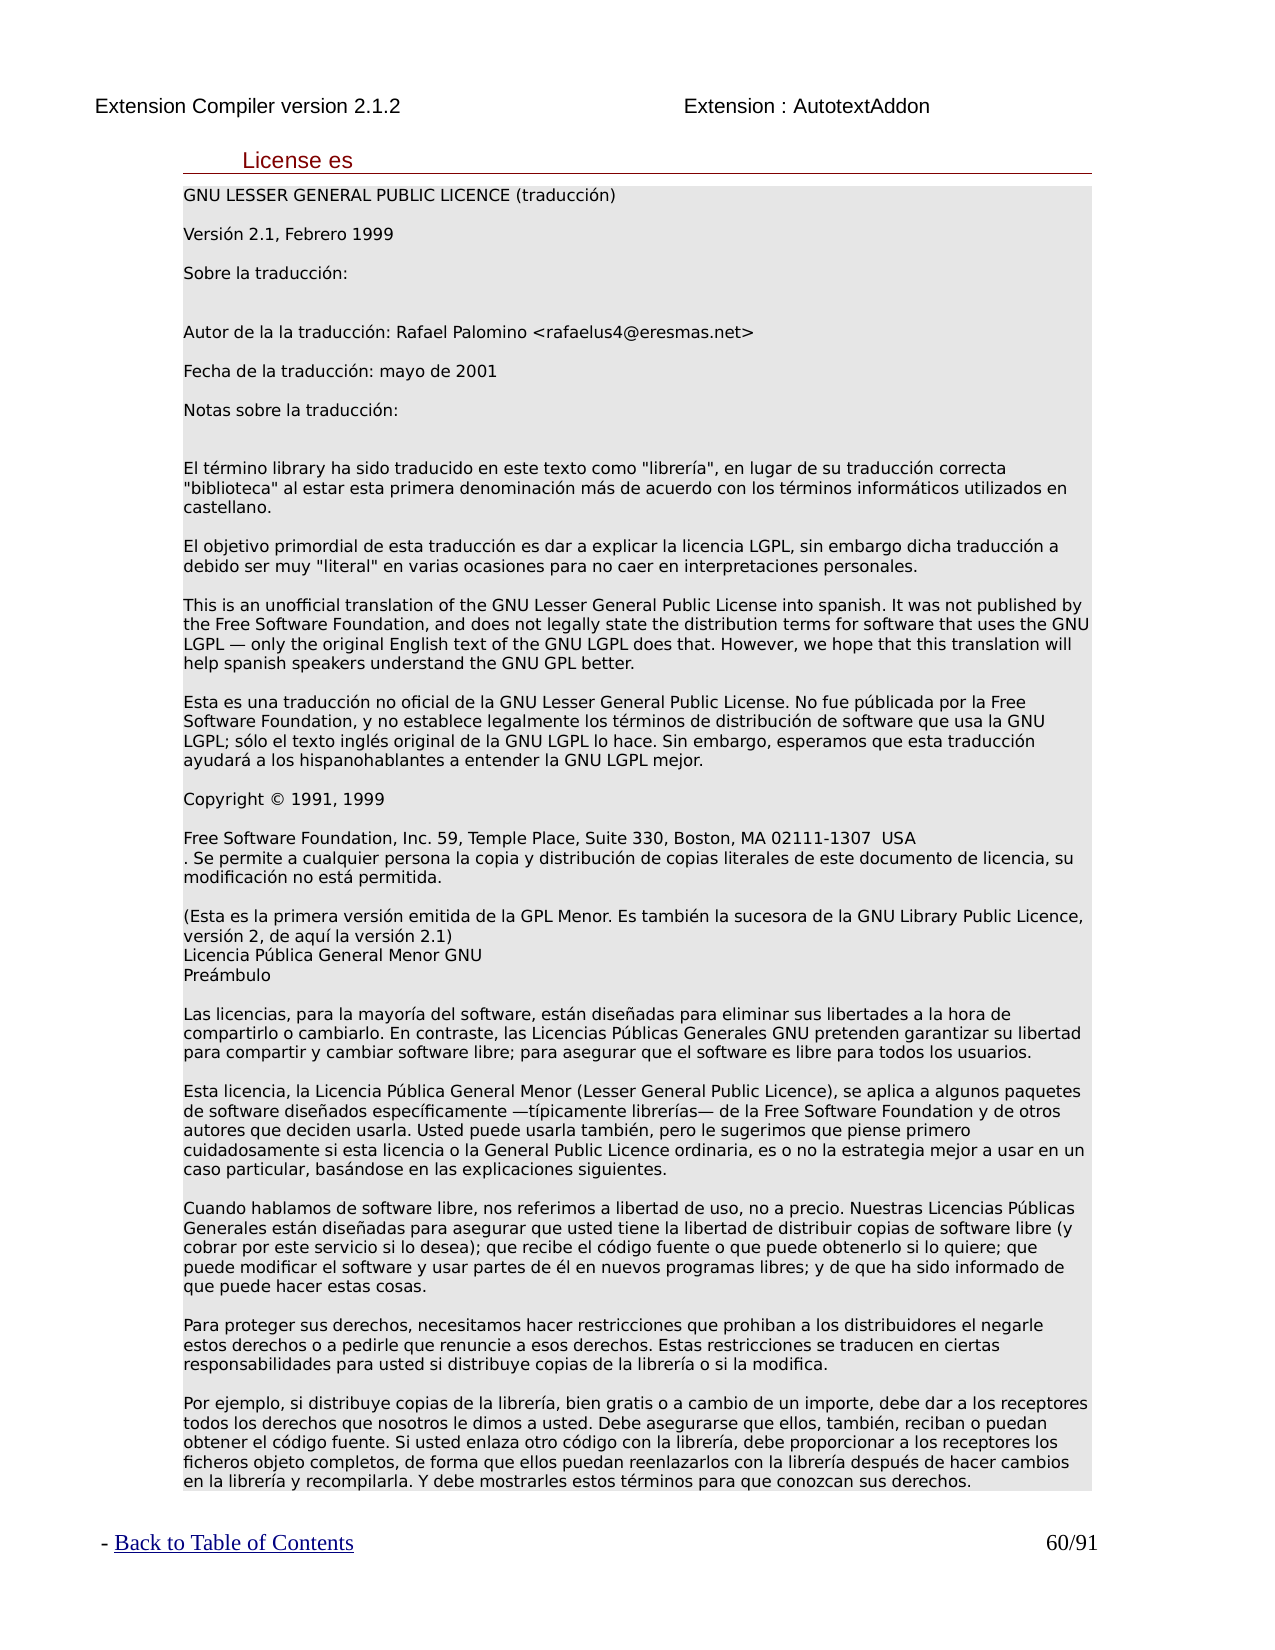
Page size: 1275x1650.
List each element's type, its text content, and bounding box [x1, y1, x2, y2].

text This is an unofficial translation of the GNU Lesser General Public License into spanish. It was not published by the Free Software Foundation, and does not legally state the distribution terms for software that uses the GNU LGPL — only the original English text of the GNU LGPL does that. However, we hope that this translation will help spanish speakers understand the GNU GPL better. [183, 595, 1092, 673]
text Copyright © 1991, 1999 [183, 790, 1092, 810]
text . Se permite a cualquier persona la copia y distribución de copias literales de este documento de licencia, su modificación no está permitida. [183, 849, 1092, 888]
text License es [183, 147, 1092, 173]
text GNU LESSER GENERAL PUBLIC LICENCE (traducción) [183, 186, 1092, 206]
text Fecha de la traducción: mayo de 2001 [183, 362, 1092, 381]
text Esta es una traducción no oficial de la GNU Lesser General Public License. No fue públicada por la Free Software Foundation, y no establece legalmente los términos de distribución de software que usa la GNU LGPL; sólo el texto inglés original de la GNU LGPL lo hace. Sin embargo, esperamos que esta traducción ayudará a los hispanohablantes a entender la GNU LGPL mejor. [183, 693, 1092, 771]
text Las licencias, para la mayoría del software, están diseñadas para eliminar sus libertades a la hora de compartirlo o cambiarlo. En contraste, las Licencias Públicas Generales GNU pretenden garantizar su libertad para compartir y cambiar software libre; para asegurar que el software es libre para todos los usuarios. [183, 1004, 1092, 1063]
text El término library ha sido traducido en este texto como "librería", en lugar de su traducción correcta "biblioteca" al estar esta primera denominación más de acuerdo con los términos informáticos utilizados en castellano. [183, 459, 1092, 517]
text Versión 2.1, Febrero 1999 [183, 225, 1092, 245]
text Autor de la la traducción: Rafael Palomino <rafaelus4@eresmas.net> [183, 323, 1092, 342]
text Por ejemplo, si distribuye copias de la librería, bien gratis o a cambio de un importe, debe dar a los receptores todos los derechos que nosotros le dimos a usted. Debe asegurarse que ellos, también, reciban o puedan obtener el código fuente. Si usted enlaza otro código con la librería, debe proporcionar a los receptores los ficheros objeto completos, de forma que ellos puedan reenlazarlos con la librería después de hacer cambios en la librería y recompilarla. Y debe mostrarles estos términos para que conozcan sus derechos. [183, 1394, 1092, 1491]
text El objetivo primordial de esta traducción es dar a explicar la licencia LGPL, sin embargo dicha traducción a debido ser muy "literal" en varias ocasiones para no caer en interpretaciones personales. [183, 537, 1092, 576]
text Free Software Foundation, Inc. 59, Temple Place, Suite 330, Boston, MA 02111-1307 USA [183, 829, 1092, 849]
text Para proteger sus derechos, necesitamos hacer restricciones que prohiban a los distribuidores el negarle estos derechos o a pedirle que renuncie a esos derechos. Estas restricciones se traducen en ciertas responsabilidades para usted si distribuye copias de la librería o si la modifica. [183, 1316, 1092, 1374]
text Notas sobre la traducción: [183, 401, 1092, 420]
text Preámbulo [183, 966, 1092, 985]
text (Esta es la primera versión emitida de la GPL Menor. Es también la sucesora de la GNU Library Public Licence, versión 2, de aquí la versión 2.1) [183, 907, 1092, 946]
text Cuando hablamos de software libre, nos referimos a libertad de uso, no a precio. Nuestras Licencias Públicas Generales están diseñadas para asegurar que usted tiene la libertad de distribuir copias de software libre (y cobrar por este servicio si lo desea); que recibe el código fuente o que puede obtenerlo si lo quiere; que puede modificar el software y usar partes de él en nuevos programas libres; y de que ha sido informado de que puede hacer estas cosas. [183, 1199, 1092, 1297]
text Licencia Pública General Menor GNU [183, 946, 1092, 966]
text Esta licencia, la Licencia Pública General Menor (Lesser General Public Licence), se aplica a algunos paquetes de software diseñados específicamente —típicamente librerías— de la Free Software Foundation y de otros autores que deciden usarla. Usted puede usarla también, pero le sugerimos que piense primero cuidadosamente si esta licencia o la General Public Licence ordinaria, es o no la estrategia mejor a usar en un caso particular, basándose en las explicaciones siguientes. [183, 1082, 1092, 1180]
text Sobre la traducción: [183, 264, 1092, 284]
